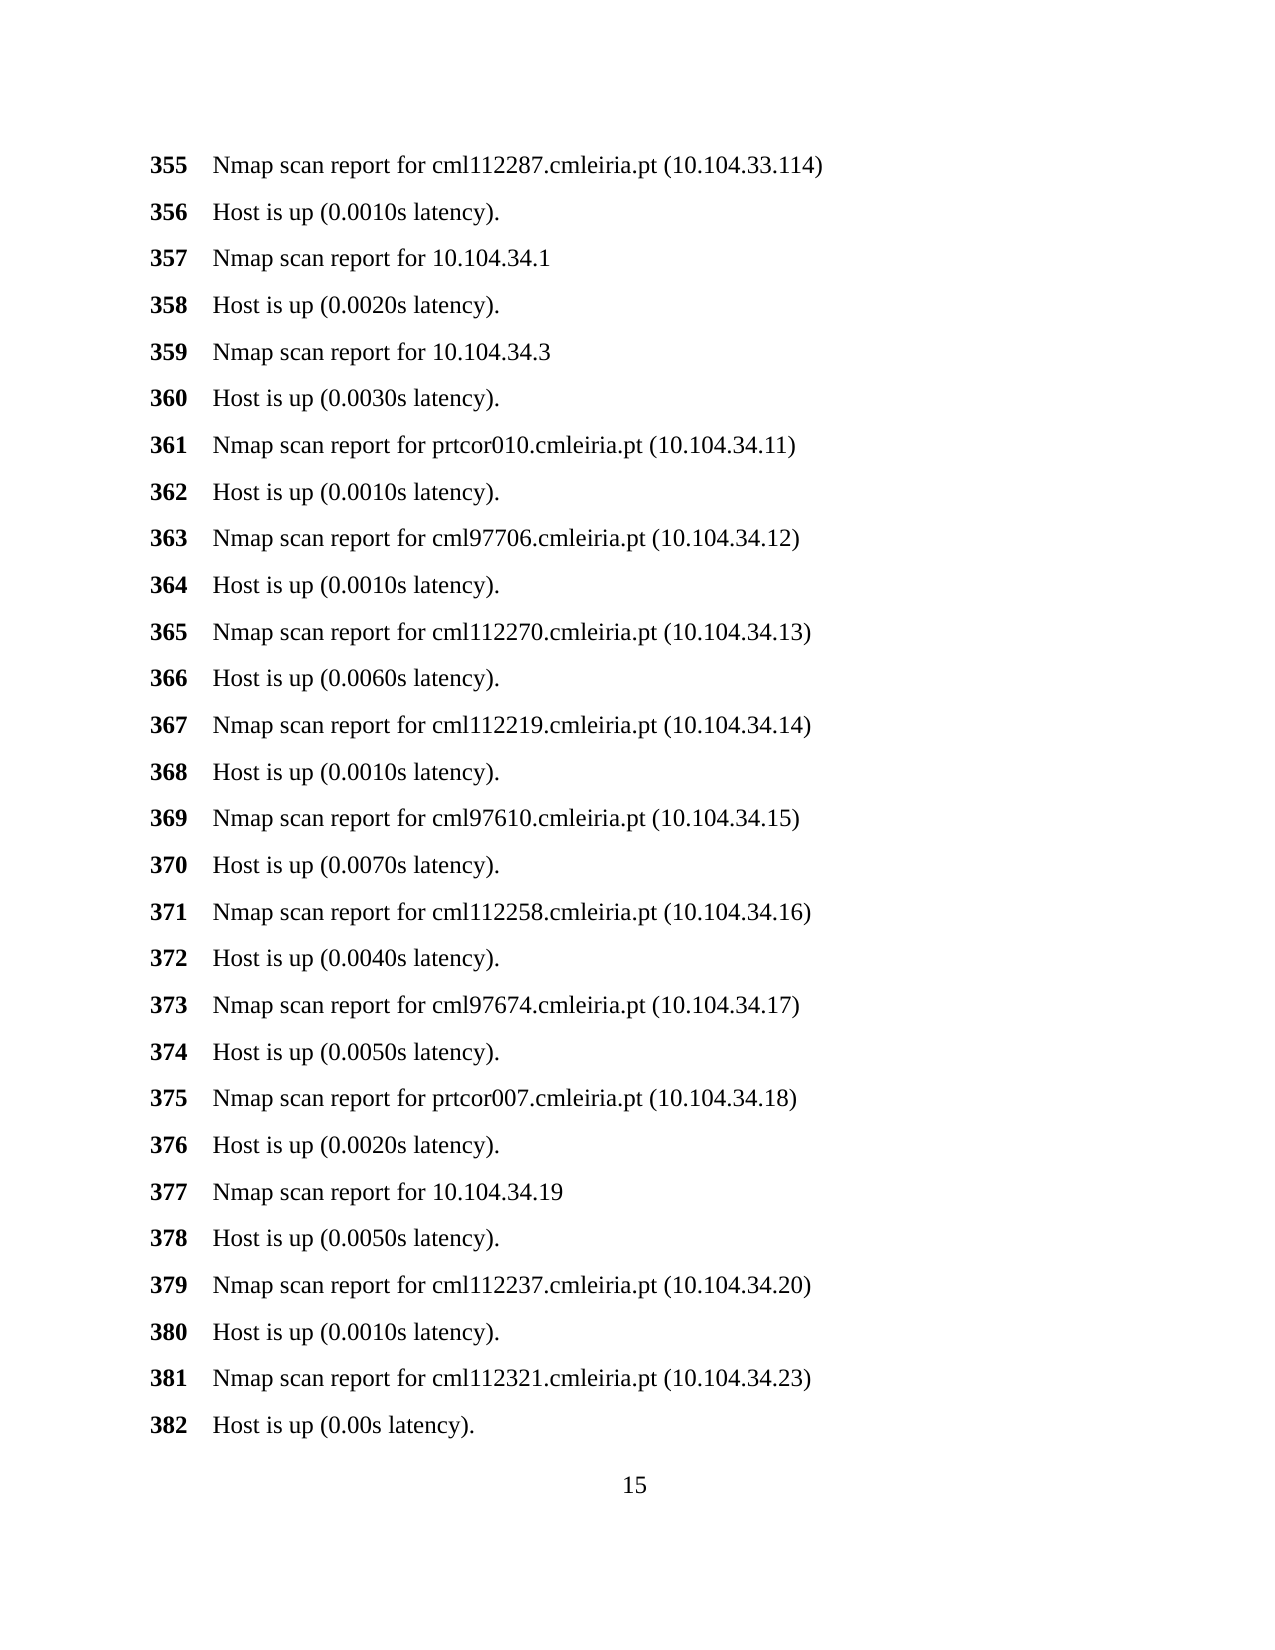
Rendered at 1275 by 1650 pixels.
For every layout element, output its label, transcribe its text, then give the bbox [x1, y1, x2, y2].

text 362 Host is up (0.0010s latency). [150, 477, 1125, 505]
text 356 Host is up (0.0010s latency). [150, 197, 1125, 225]
text 360 Host is up (0.0030s latency). [150, 383, 1125, 412]
text 366 Host is up (0.0060s latency). [150, 663, 1125, 692]
text 359 Nmap scan report for 10.104.34.3 [150, 337, 1125, 365]
text 377 Nmap scan report for 10.104.34.19 [150, 1177, 1125, 1205]
text 355 Nmap scan report for cml112287.cmleiria.pt (10.104.33.114) [150, 150, 1125, 179]
text 381 Nmap scan report for cml112321.cmleiria.pt (10.104.34.23) [150, 1363, 1125, 1392]
text 363 Nmap scan report for cml97706.cmleiria.pt (10.104.34.12) [150, 523, 1125, 552]
text 374 Host is up (0.0050s latency). [150, 1037, 1125, 1065]
text 358 Host is up (0.0020s latency). [150, 290, 1125, 319]
text 373 Nmap scan report for cml97674.cmleiria.pt (10.104.34.17) [150, 990, 1125, 1019]
text 378 Host is up (0.0050s latency). [150, 1223, 1125, 1252]
text 371 Nmap scan report for cml112258.cmleiria.pt (10.104.34.16) [150, 897, 1125, 925]
text 364 Host is up (0.0010s latency). [150, 570, 1125, 599]
text 367 Nmap scan report for cml112219.cmleiria.pt (10.104.34.14) [150, 710, 1125, 739]
text 382 Host is up (0.00s latency). [150, 1410, 1125, 1439]
text 368 Host is up (0.0010s latency). [150, 757, 1125, 785]
text 376 Host is up (0.0020s latency). [150, 1130, 1125, 1159]
text 365 Nmap scan report for cml112270.cmleiria.pt (10.104.34.13) [150, 617, 1125, 645]
text 380 Host is up (0.0010s latency). [150, 1317, 1125, 1345]
text 379 Nmap scan report for cml112237.cmleiria.pt (10.104.34.20) [150, 1270, 1125, 1299]
text 372 Host is up (0.0040s latency). [150, 943, 1125, 972]
text 370 Host is up (0.0070s latency). [150, 850, 1125, 879]
text 361 Nmap scan report for prtcor010.cmleiria.pt (10.104.34.11) [150, 430, 1125, 459]
text 375 Nmap scan report for prtcor007.cmleiria.pt (10.104.34.18) [150, 1083, 1125, 1112]
text 357 Nmap scan report for 10.104.34.1 [150, 243, 1125, 272]
text 369 Nmap scan report for cml97610.cmleiria.pt (10.104.34.15) [150, 803, 1125, 832]
